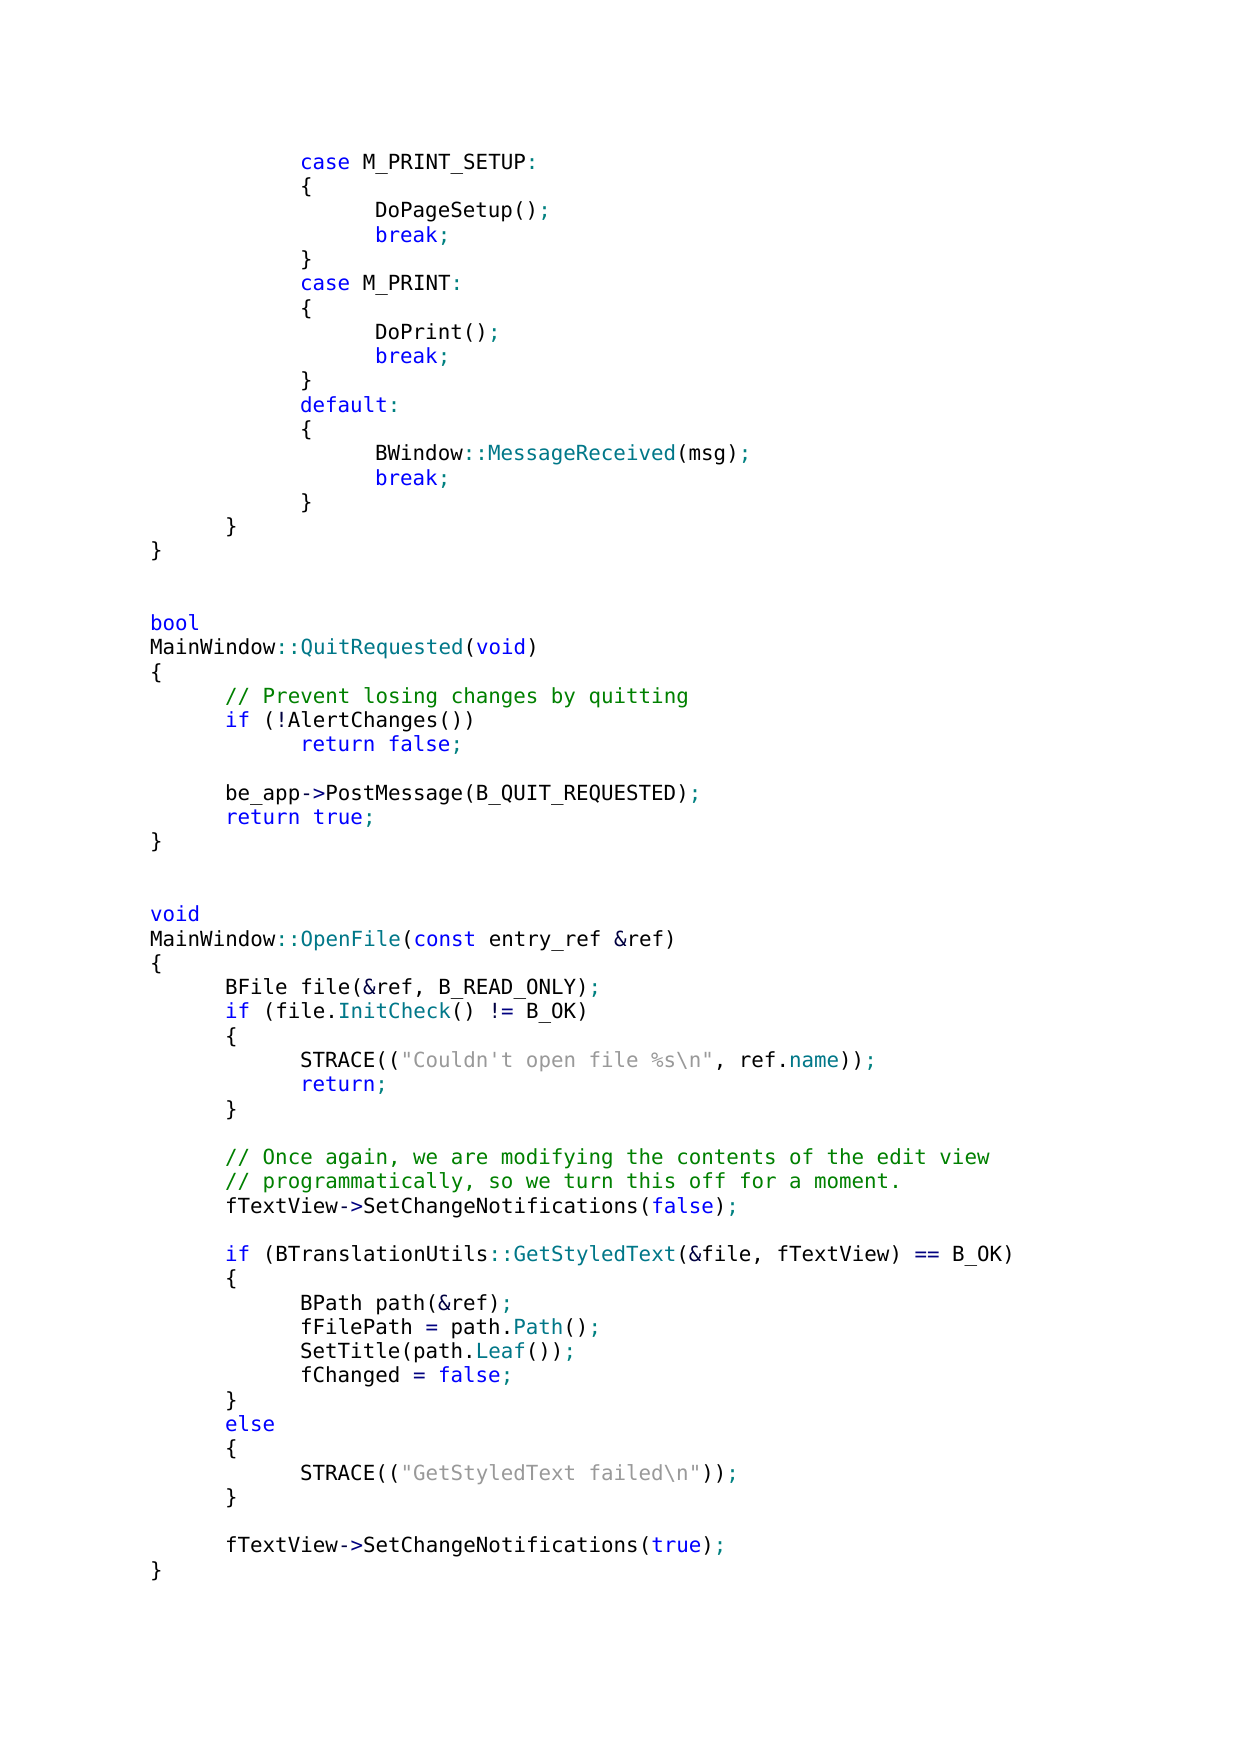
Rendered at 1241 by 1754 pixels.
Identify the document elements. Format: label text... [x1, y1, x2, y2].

text DoPrint(); [150, 320, 1090, 344]
text { [150, 1436, 1090, 1461]
text break; [150, 344, 1090, 368]
text break; [150, 223, 1090, 247]
text DoPageSetup(); [150, 198, 1090, 223]
text case M_PRINT_SETUP: [150, 150, 1090, 174]
text return false; [150, 732, 1090, 757]
text fTextView->SetChangeNotifications(false); [150, 1194, 1090, 1218]
text { [150, 296, 1090, 320]
text fFilePath = path.Path(); [150, 1315, 1090, 1339]
text } [150, 368, 1090, 393]
text } [150, 490, 1090, 514]
text } [150, 247, 1090, 271]
text bool [150, 611, 1090, 635]
text { [150, 1266, 1090, 1291]
text } [150, 829, 1090, 854]
text BWindow::MessageReceived(msg); [150, 441, 1090, 466]
text } [150, 538, 1090, 563]
text } [150, 1558, 1090, 1582]
text STRACE(("GetStyledText failed\n")); [150, 1461, 1090, 1485]
text default: [150, 393, 1090, 417]
text SetTitle(path.Leaf()); [150, 1339, 1090, 1363]
text // programmatically, so we turn this off for a moment. [150, 1169, 1090, 1194]
text MainWindow::OpenFile(const entry_ref &ref) [150, 927, 1090, 951]
text if (!AlertChanges()) [150, 708, 1090, 732]
text // Prevent losing changes by quitting [150, 684, 1090, 708]
text { [150, 417, 1090, 441]
text } [150, 1485, 1090, 1509]
text STRACE(("Couldn't open file %s\n", ref.name)); [150, 1048, 1090, 1072]
text if (file.InitCheck() != B_OK) [150, 999, 1090, 1024]
text { [150, 174, 1090, 198]
text return true; [150, 805, 1090, 829]
text { [150, 660, 1090, 684]
text MainWindow::QuitRequested(void) [150, 635, 1090, 660]
text BPath path(&ref); [150, 1291, 1090, 1315]
text void [150, 902, 1090, 927]
text BFile file(&ref, B_READ_ONLY); [150, 975, 1090, 999]
text } [150, 1388, 1090, 1412]
text } [150, 514, 1090, 538]
text } [150, 1097, 1090, 1121]
text { [150, 1024, 1090, 1048]
text fChanged = false; [150, 1363, 1090, 1388]
text // Once again, we are modifying the contents of the edit view [150, 1145, 1090, 1169]
text return; [150, 1072, 1090, 1097]
text case M_PRINT: [150, 271, 1090, 296]
text if (BTranslationUtils::GetStyledText(&file, fTextView) == B_OK) [150, 1242, 1090, 1266]
text fTextView->SetChangeNotifications(true); [150, 1533, 1090, 1558]
text be_app->PostMessage(B_QUIT_REQUESTED); [150, 781, 1090, 805]
text { [150, 951, 1090, 975]
text else [150, 1412, 1090, 1436]
text break; [150, 466, 1090, 490]
